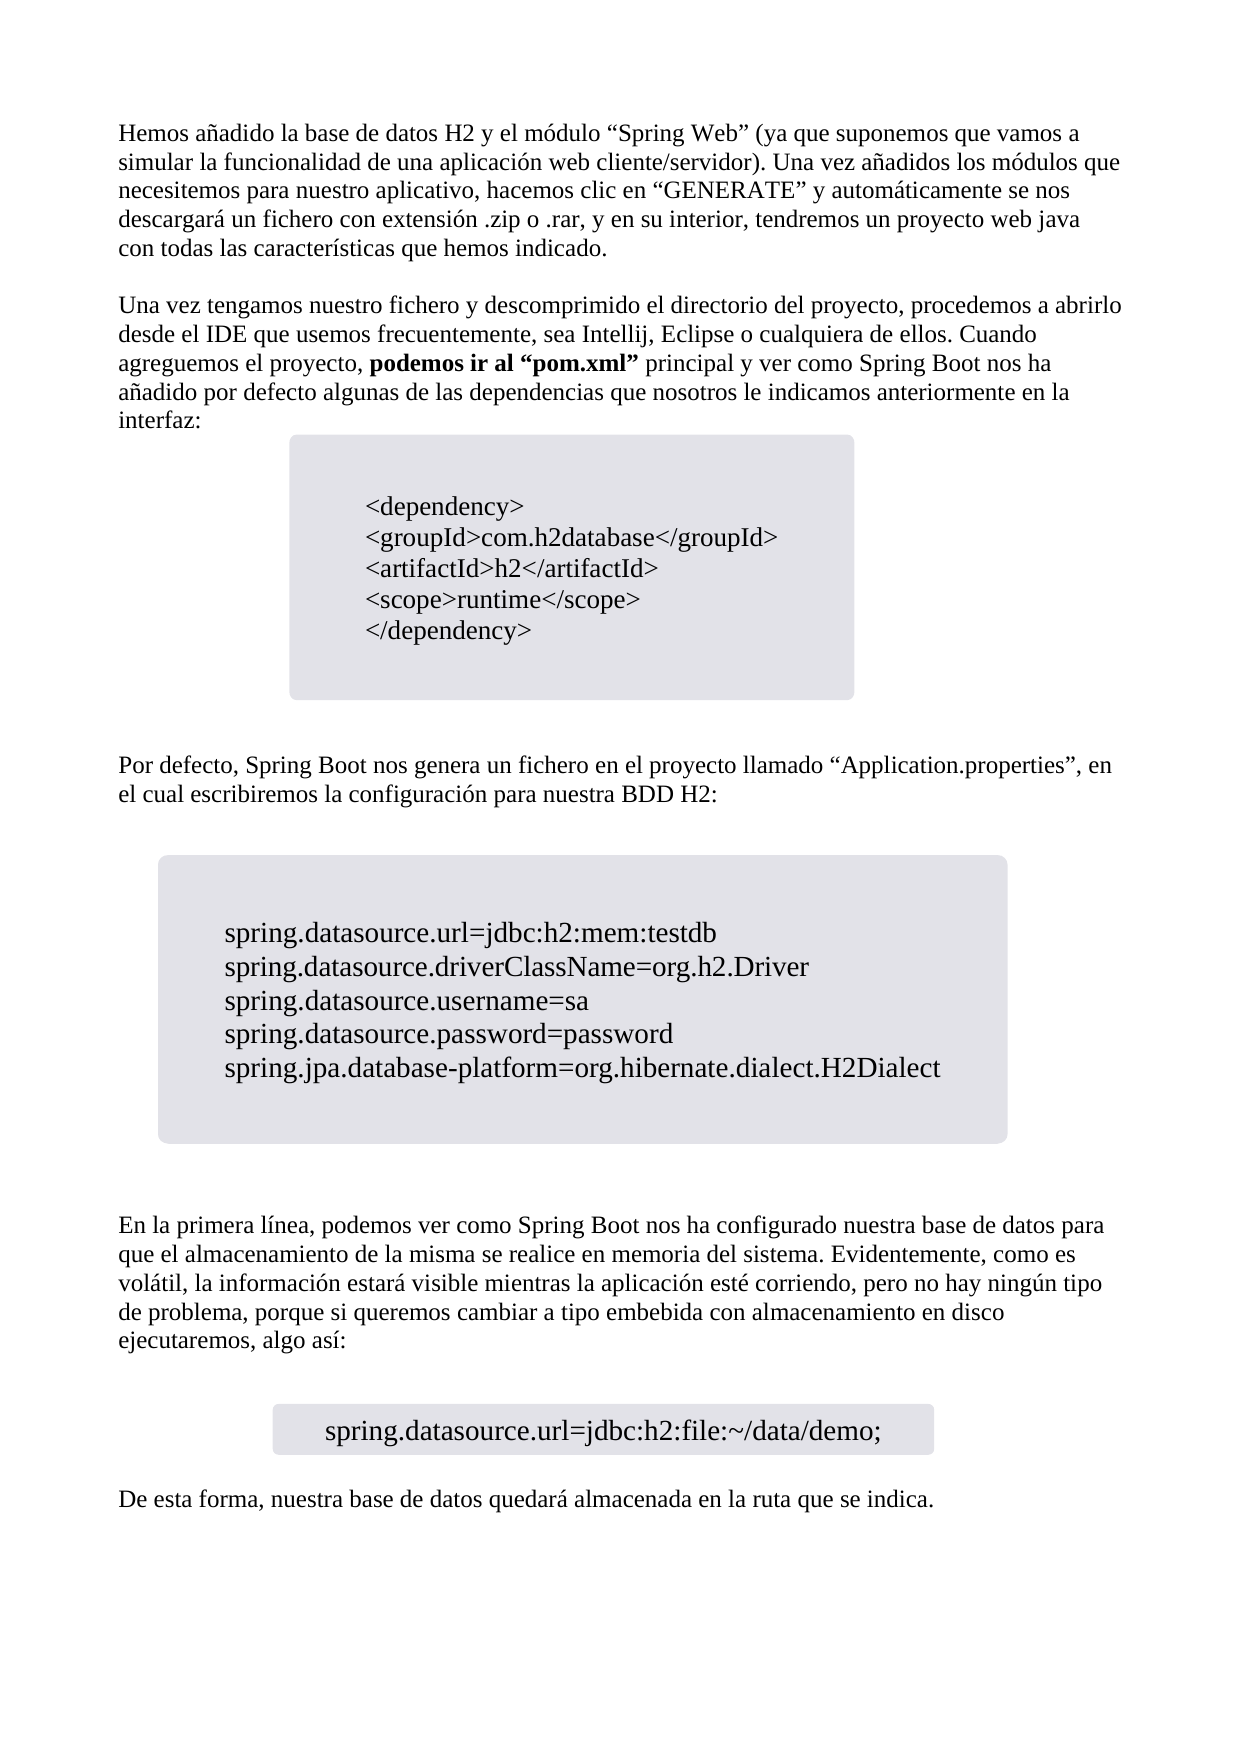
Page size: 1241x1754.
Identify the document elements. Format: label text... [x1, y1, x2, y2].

text Una vez tengamos nuestro fichero y descomprimido el directorio del proyecto, procedemos a abrirlo desde el IDE que usemos frecuentemente, sea Intellij, Eclipse o cualquiera de ellos. Cuando agreguemos el proyecto, podemos ir al “pom.xml” principal y ver como Spring Boot nos ha añadido por defecto algunas de las dependencias que nosotros le indicamos anteriormente en la interfaz: [118, 291, 1122, 434]
text De esta forma, nuestra base de datos quedará almacenada en la ruta que se indica. [118, 1484, 1122, 1512]
text Por defecto, Spring Boot nos genera un fichero en el proyecto llamado “Application.properties”, en el cual escribiremos la configuración para nuestra BDD H2: [118, 751, 1122, 808]
text Hemos añadido la base de datos H2 y el módulo “Spring Web” (ya que suponemos que vamos a simular la funcionalidad de una aplicación web cliente/servidor). Una vez añadidos los módulos que necesitemos para nuestro aplicativo, hacemos clic en “GENERATE” y automáticamente se nos descargará un fichero con extensión .zip o .rar, y en su interior, tendremos un proyecto web java con todas las características que hemos indicado. [118, 118, 1122, 262]
text En la primera línea, podemos ver como Spring Boot nos ha configurado nuestra base de datos para que el almacenamiento de la misma se realice en memoria del sistema. Evidentemente, como es volátil, la información estará visible mientras la aplicación esté corriendo, pero no hay ningún tipo de problema, porque si queremos cambiar a tipo embebida con almacenamiento en disco ejecutaremos, algo así: [118, 1211, 1122, 1354]
